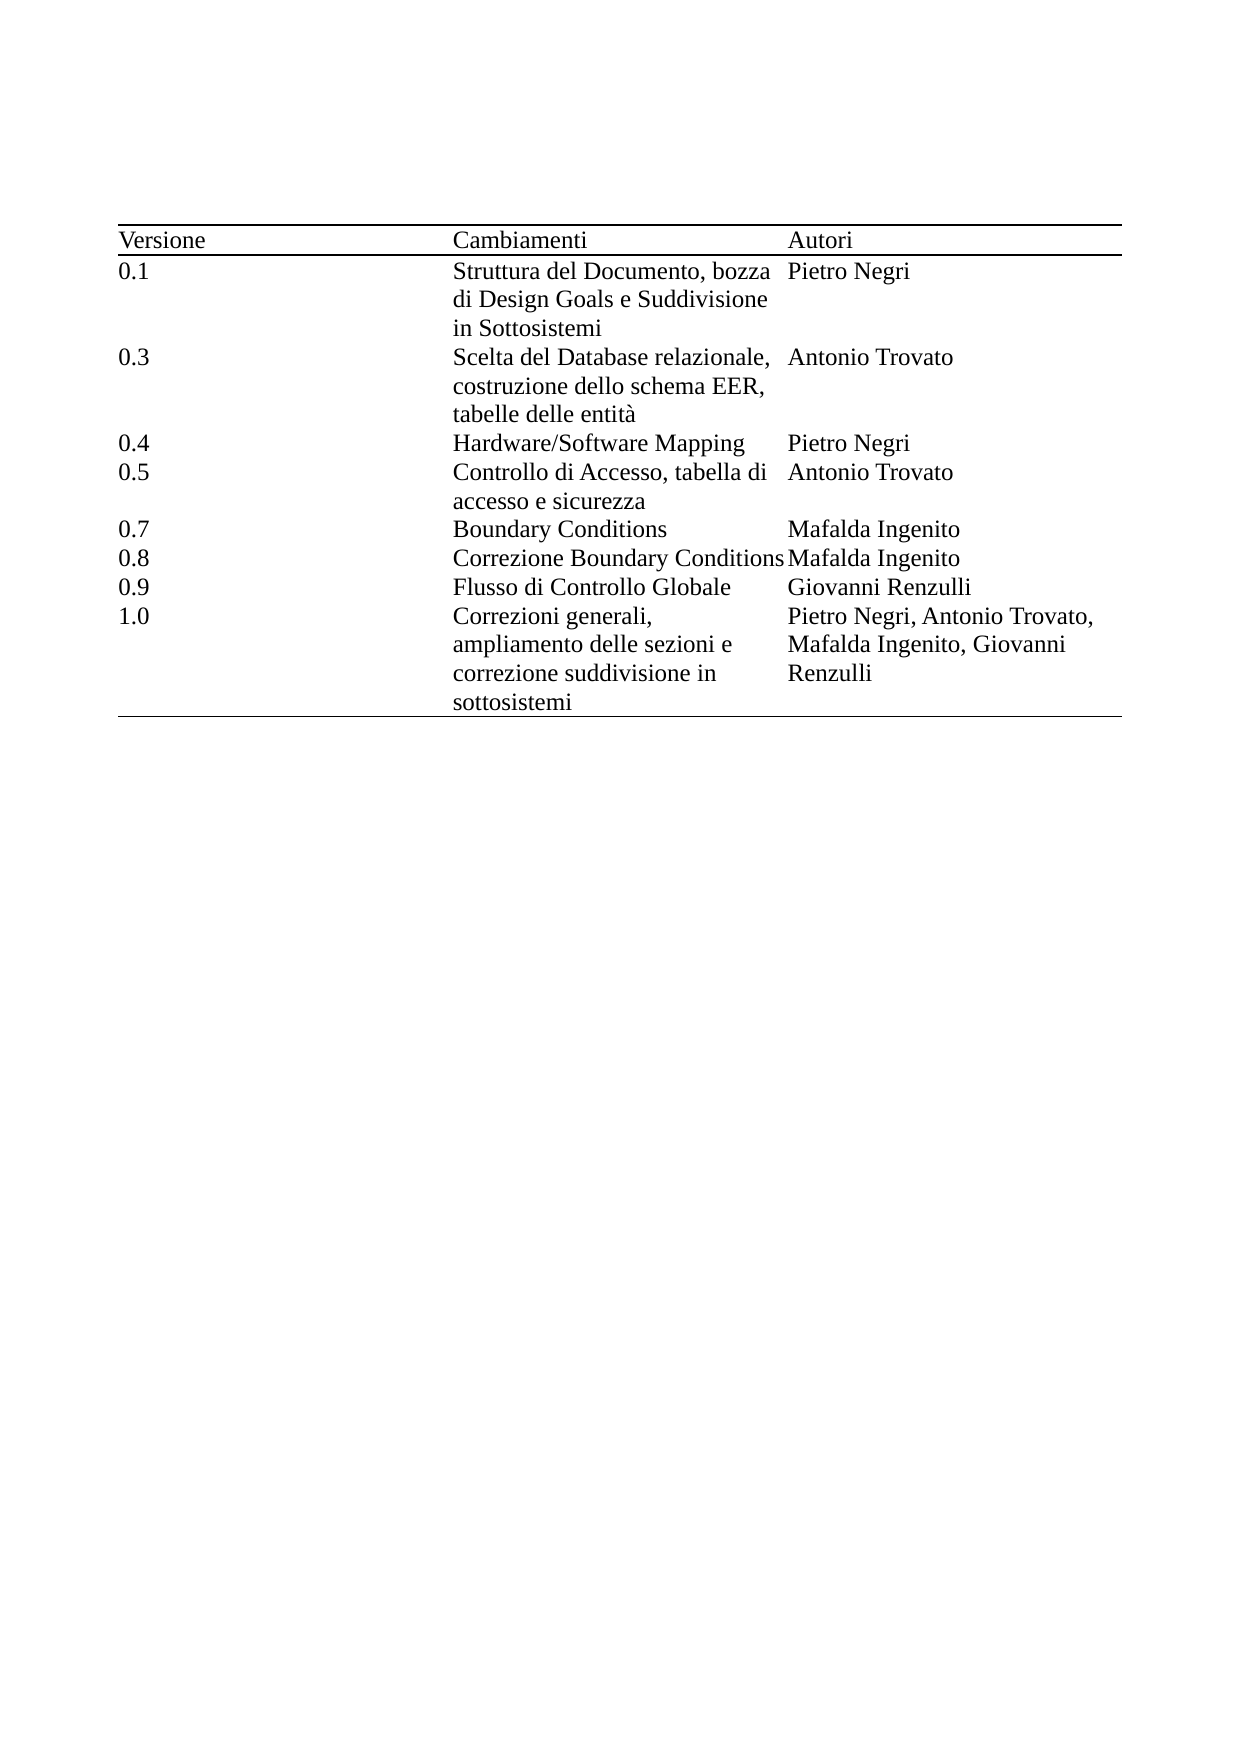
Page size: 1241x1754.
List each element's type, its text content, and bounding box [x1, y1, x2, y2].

table_cell Hardware/Software Mapping [453, 428, 787, 457]
table_cell Struttura del Documento, bozza di Design Goals e Suddivisione in Sottosistemi [453, 256, 787, 342]
table_cell Controllo di Accesso, tabella di accesso e sicurezza [453, 457, 787, 514]
table_cell 0.7 [118, 515, 453, 543]
table_cell 1.0 [118, 601, 453, 716]
table_header Cambiamenti [453, 226, 787, 254]
table_cell Giovanni Renzulli [788, 572, 1122, 601]
table_header Autori [788, 226, 1122, 254]
table_cell Scelta del Database relazionale, costruzione dello schema EER, tabelle delle entità [453, 342, 787, 428]
table_cell Antonio Trovato [788, 457, 1122, 514]
table_cell Correzione Boundary Conditions [453, 543, 787, 572]
table_cell Pietro Negri [788, 428, 1122, 457]
table_cell 0.5 [118, 457, 453, 514]
table_cell 0.4 [118, 428, 453, 457]
table_cell 0.9 [118, 572, 453, 601]
table_cell Mafalda Ingenito [788, 515, 1122, 543]
table_cell 0.8 [118, 543, 453, 572]
table_cell Pietro Negri [788, 256, 1122, 342]
table_header Versione [118, 226, 453, 254]
table_cell 0.1 [118, 256, 453, 342]
table_cell Mafalda Ingenito [788, 543, 1122, 572]
table_cell Pietro Negri, Antonio Trovato, Mafalda Ingenito, Giovanni Renzulli [788, 601, 1122, 716]
table_cell Correzioni generali, ampliamento delle sezioni e correzione suddivisione in sottosistemi [453, 601, 787, 716]
table_cell 0.3 [118, 342, 453, 428]
table_cell Boundary Conditions [453, 515, 787, 543]
table_cell Antonio Trovato [788, 342, 1122, 428]
table_cell Flusso di Controllo Globale [453, 572, 787, 601]
